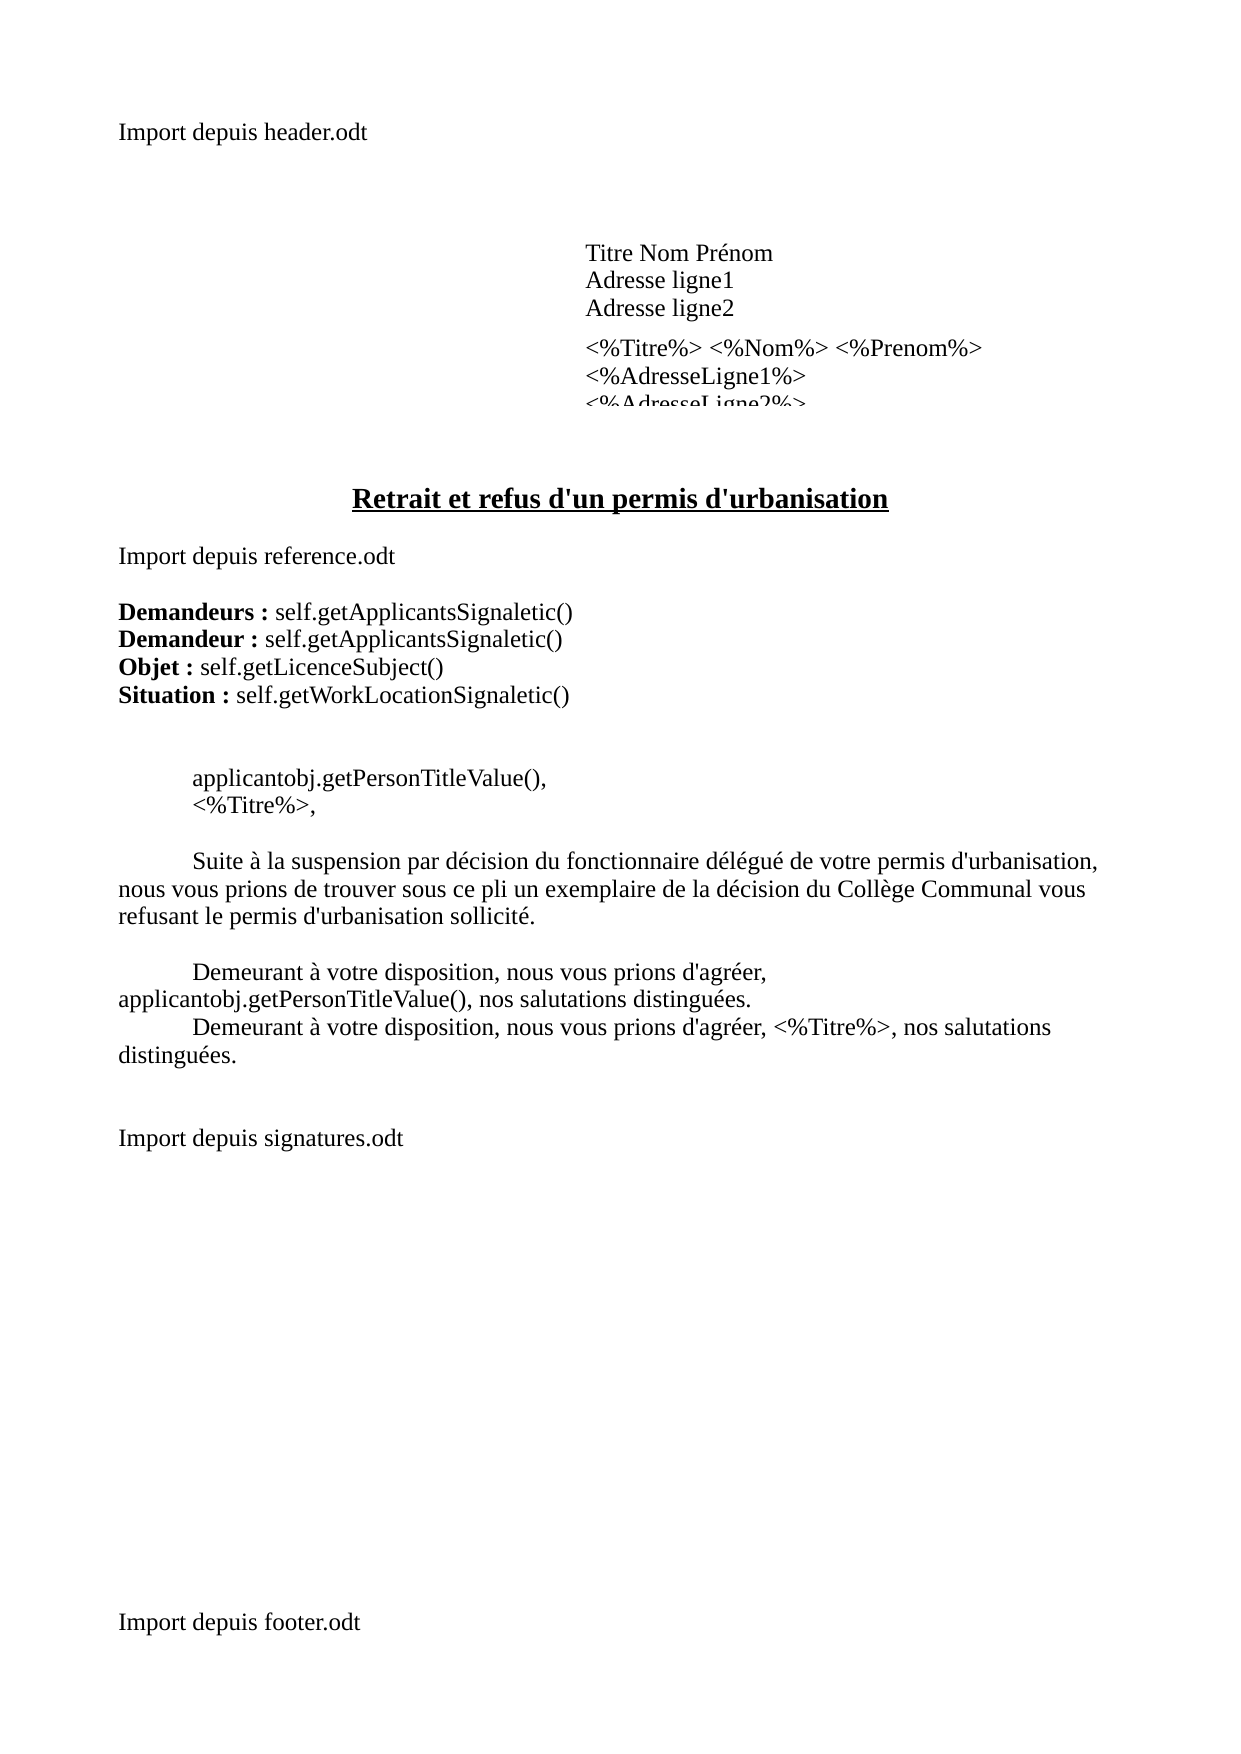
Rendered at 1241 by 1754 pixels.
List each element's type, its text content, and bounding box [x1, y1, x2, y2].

text Import depuis reference.odt [118, 542, 1122, 570]
text Import depuis signatures.odt [118, 1124, 1122, 1152]
text Demandeurs : self.getApplicantsSignaletic() [118, 598, 1122, 625]
text Demandeur : self.getApplicantsSignaletic() [118, 625, 1122, 653]
text Objet : self.getLicenceSubject() [118, 653, 1122, 681]
text Situation : self.getWorkLocationSignaletic() [118, 681, 1122, 708]
text <%Titre%> <%Nom%> <%Prenom%> <%AdresseLigne1%> <%AdresseLigne2%> [585, 334, 1036, 406]
text Import depuis header.odt [118, 118, 539, 146]
text <%Titre%>, [118, 792, 1122, 819]
text applicantobj.getPersonTitleValue(), [118, 764, 1122, 792]
text Titre Nom Prénom Adresse ligne1 Adresse ligne2 [585, 239, 1036, 322]
text Demeurant à votre disposition, nous vous prions d'agréer, <%Titre%>, nos salutations distinguées. [118, 1013, 1122, 1069]
title Retrait et refus d'un permis d'urbanisation [118, 482, 1122, 514]
text Suite à la suspension par décision du fonctionnaire délégué de votre permis d'urbanisation, nous vous prions de trouver sous ce pli un exemplaire de la décision du Collège Communal vous refusant le permis d'urbanisation sollicité. [118, 847, 1122, 930]
text Demeurant à votre disposition, nous vous prions d'agréer, applicantobj.getPersonTitleValue(), nos salutations distinguées. [118, 958, 1122, 1013]
